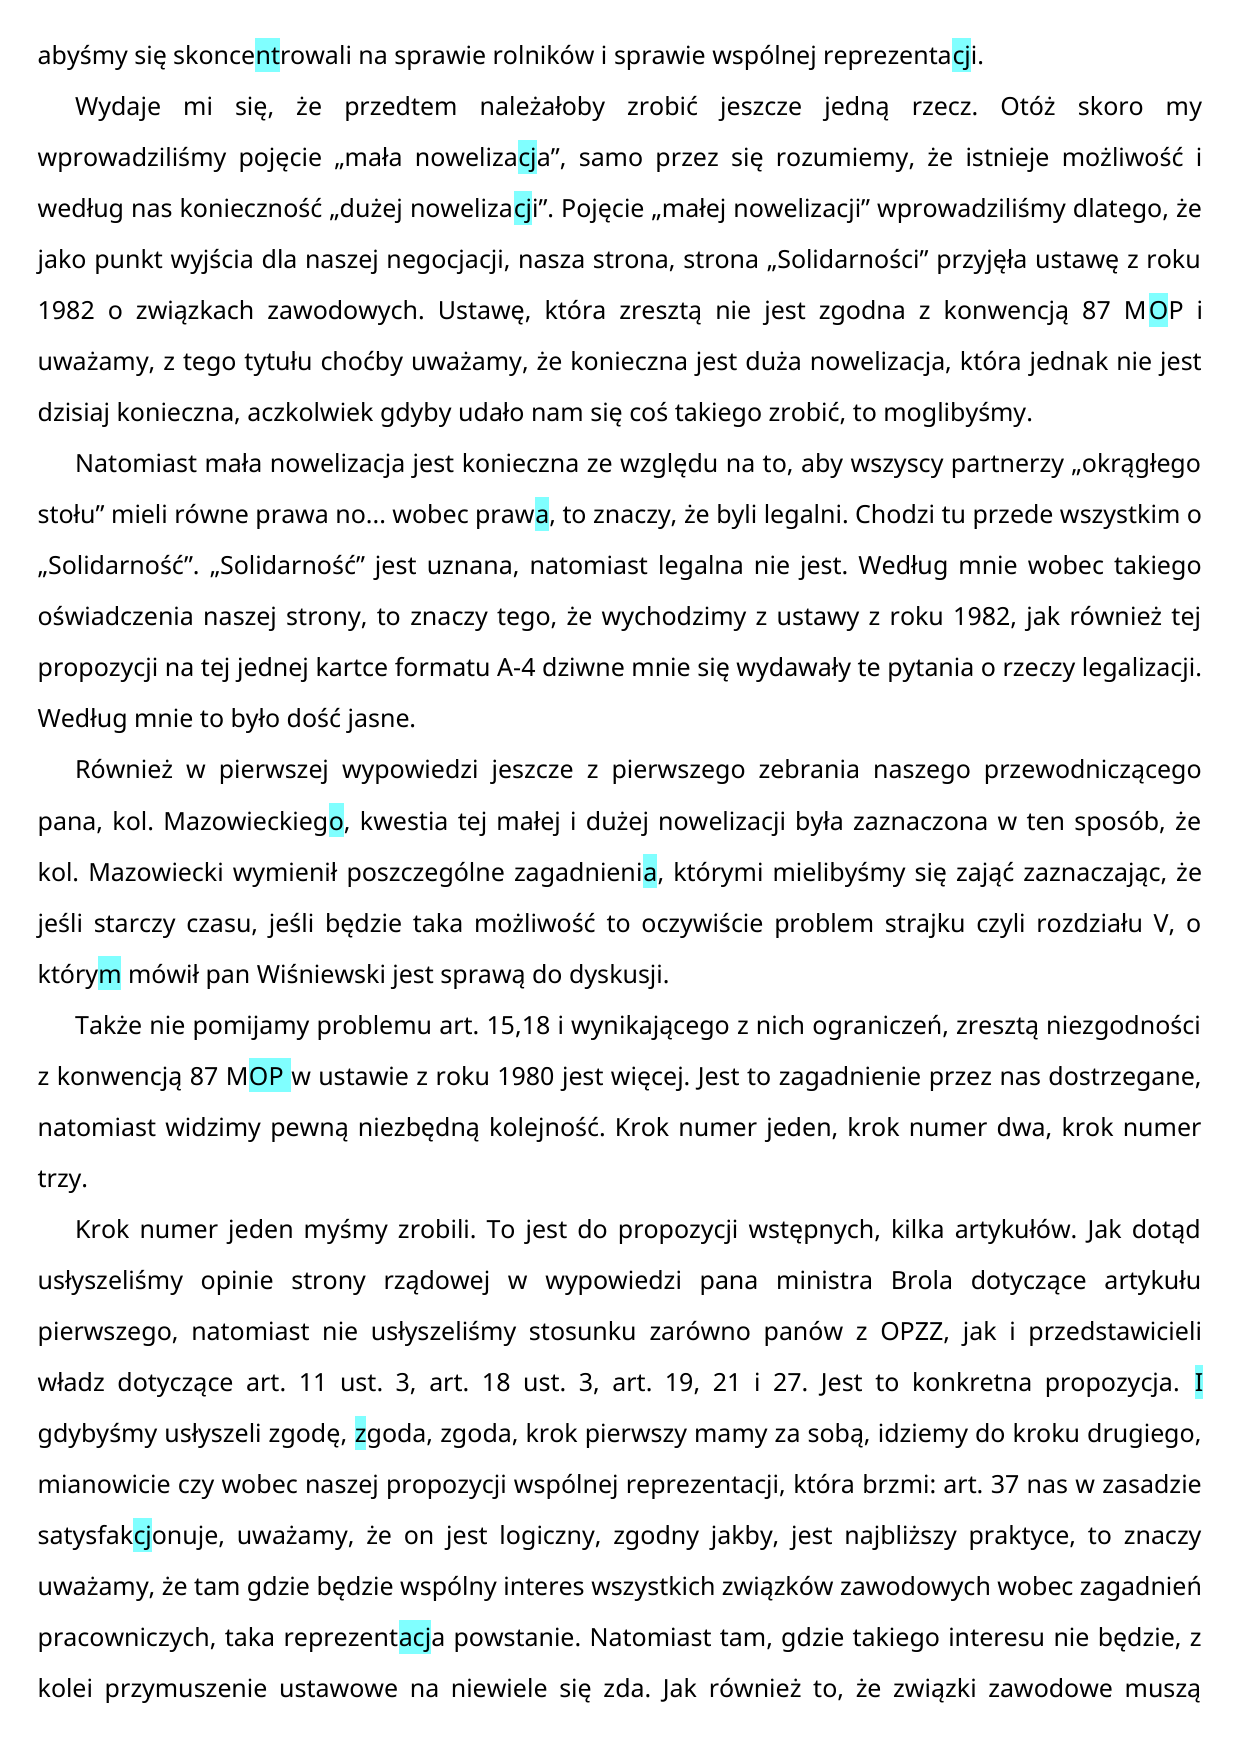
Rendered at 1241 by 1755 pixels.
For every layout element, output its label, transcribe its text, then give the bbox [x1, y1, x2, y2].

text Także nie pomijamy problemu art. 15,18 i wynikającego z nich ograniczeń, zresztą niezgodności z konwencją 87 MOP w ustawie z roku 1980 jest więcej. Jest to zagadnienie przez nas dostrzegane, natomiast widzimy pewną niezbędną kolejność. Krok numer jeden, krok numer dwa, krok numer trzy. [37, 1007, 1203, 1194]
text Natomiast mała nowelizacja jest konieczna ze względu na to, aby wszyscy partnerzy „okrągłego stołu” mieli równe prawa no... wobec prawa, to znaczy, że byli legalni. Chodzi tu przede wszystkim o „Solidarność”. „Solidarność” jest uznana, natomiast legalna nie jest. Według mnie wobec takiego oświadczenia naszej strony, to znaczy tego, że wychodzimy z ustawy z roku 1982, jak również tej propozycji na tej jednej kartce formatu A-4 dziwne mnie się wydawały te pytania o rzeczy legalizacji. Według mnie to było dość jasne. [37, 446, 1203, 735]
text Również w pierwszej wypowiedzi jeszcze z pierwszego zebrania naszego przewodniczącego pana, kol. Mazowieckiego, kwestia tej małej i dużej nowelizacji była zaznaczona w ten sposób, że kol. Mazowiecki wymienił poszczególne zagadnienia, którymi mielibyśmy się zająć zaznaczając, że jeśli starczy czasu, jeśli będzie taka możliwość to oczywiście problem strajku czyli rozdziału V, o którym mówił pan Wiśniewski jest sprawą do dyskusji. [37, 752, 1203, 990]
text Krok numer jeden myśmy zrobili. To jest do propozycji wstępnych, kilka artykułów. Jak dotąd usłyszeliśmy opinie strony rządowej w wypowiedzi pana ministra Brola dotyczące artykułu pierwszego, natomiast nie usłyszeliśmy stosunku zarówno panów z OPZZ, jak i przedstawicieli władz dotyczące art. 11 ust. 3, art. 18 ust. 3, art. 19, 21 i 27. Jest to konkretna propozycja. I gdybyśmy usłyszeli zgodę, zgoda, zgoda, krok pierwszy mamy za sobą, idziemy do kroku drugiego, mianowicie czy wobec naszej propozycji wspólnej reprezentacji, która brzmi: art. 37 nas w zasadzie satysfakcjonuje, uważamy, że on jest logiczny, zgodny jakby, jest najbliższy praktyce, to znaczy uważamy, że tam gdzie będzie wspólny interes wszystkich związków zawodowych wobec zagadnień pracowniczych, taka reprezentacja powstanie. Natomiast tam, gdzie takiego interesu nie będzie, z kolei przymuszenie ustawowe na niewiele się zda. Jak również to, że związki zawodowe muszą [37, 1211, 1203, 1705]
text Wydaje mi się, że przedtem należałoby zrobić jeszcze jedną rzecz. Otóż skoro my wprowadziliśmy pojęcie „mała nowelizacja”, samo przez się rozumiemy, że istnieje możliwość i według nas konieczność „dużej nowelizacji”. Pojęcie „małej nowelizacji” wprowadziliśmy dlatego, że jako punkt wyjścia dla naszej negocjacji, nasza strona, strona „Solidarności” przyjęła ustawę z roku 1982 o związkach zawodowych. Ustawę, która zresztą nie jest zgodna z konwencją 87 MOP i uważamy, z tego tytułu choćby uważamy, że konieczna jest duża nowelizacja, która jednak nie jest dzisiaj konieczna, aczkolwiek gdyby udało nam się coś takiego zrobić, to moglibyśmy. [37, 88, 1203, 429]
text abyśmy się skoncentrowali na sprawie rolników i sprawie wspólnej reprezentacji. [37, 37, 1203, 72]
